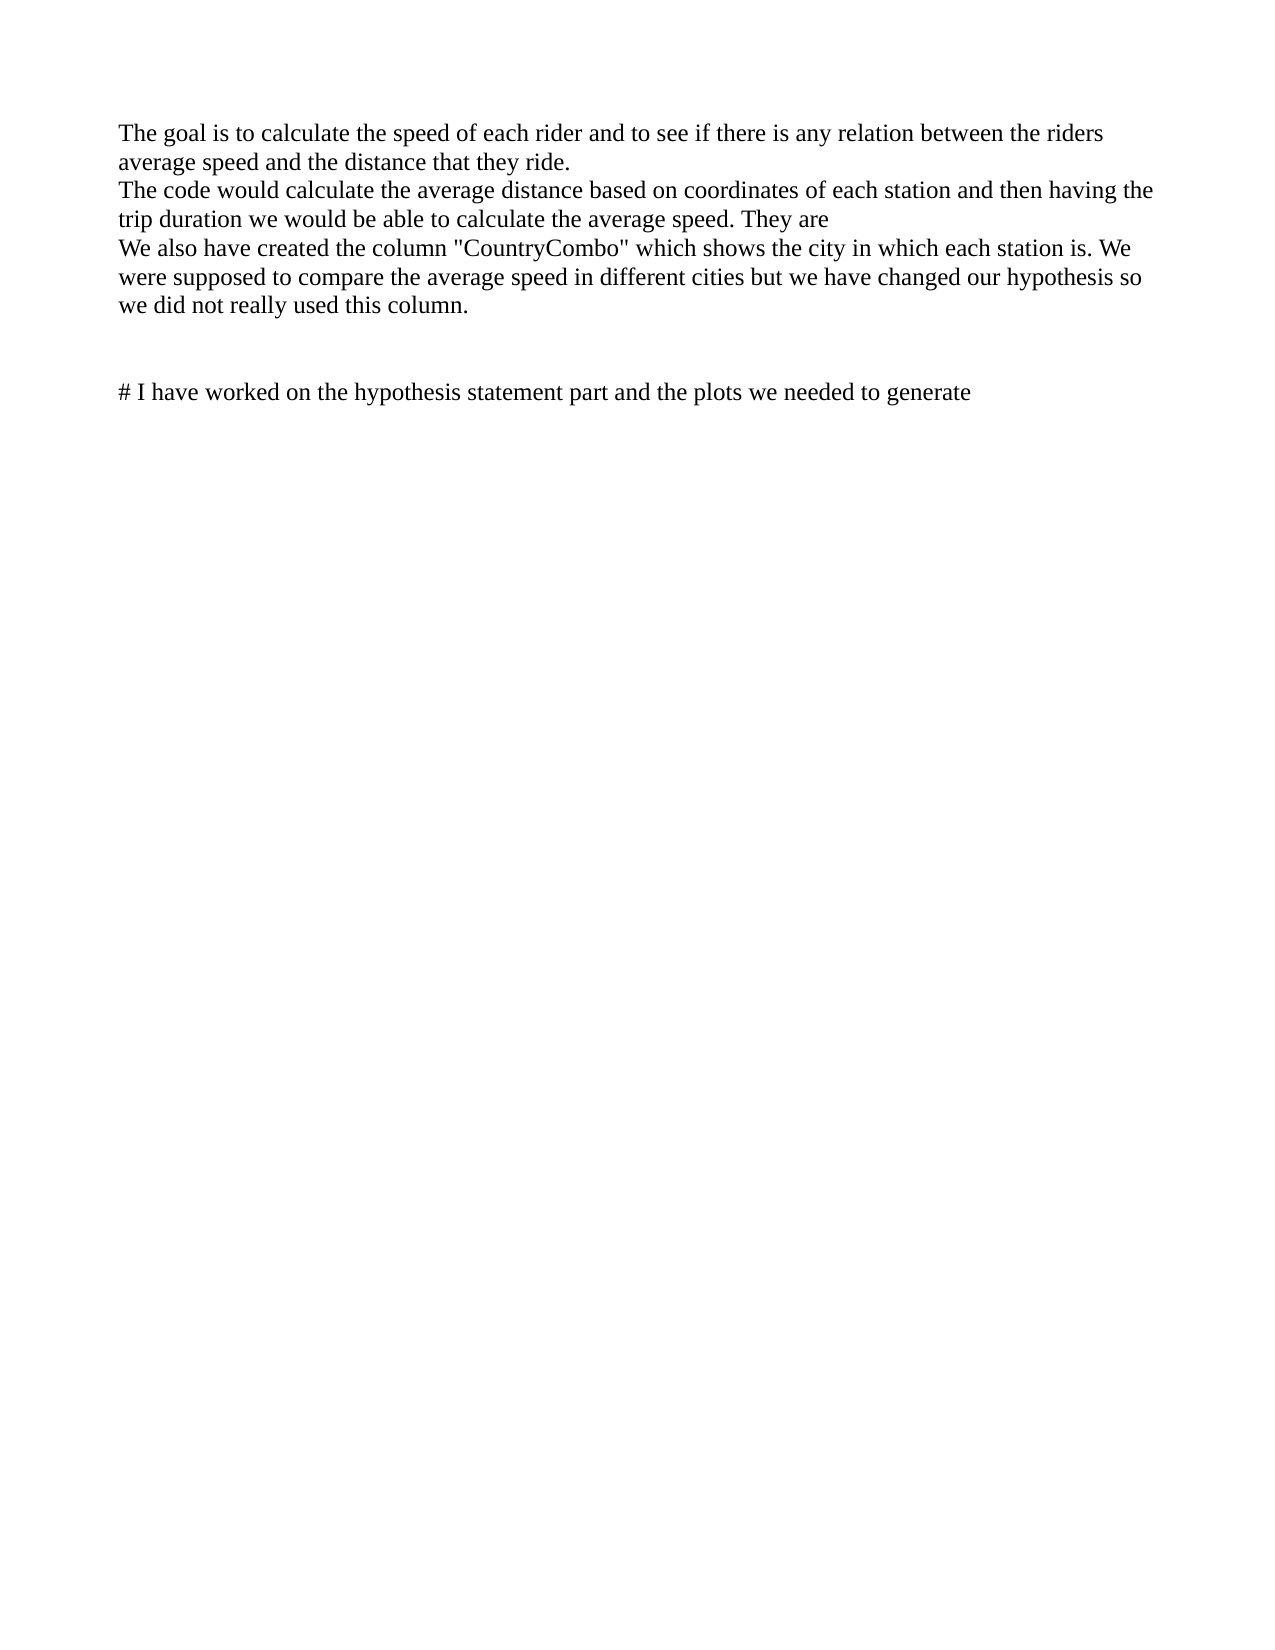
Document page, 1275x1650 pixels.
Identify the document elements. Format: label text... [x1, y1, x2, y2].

text The code would calculate the average distance based on coordinates of each station and then having the trip duration we would be able to calculate the average speed. They are [118, 176, 1157, 233]
text # I have worked on the hypothesis statement part and the plots we needed to generate [118, 377, 1157, 406]
text The goal is to calculate the speed of each rider and to see if there is any relation between the riders average speed and the distance that they ride. [118, 118, 1157, 176]
text We also have created the column "CountryCombo" which shows the city in which each station is. We were supposed to compare the average speed in different cities but we have changed our hypothesis so we did not really used this column. [118, 233, 1157, 319]
